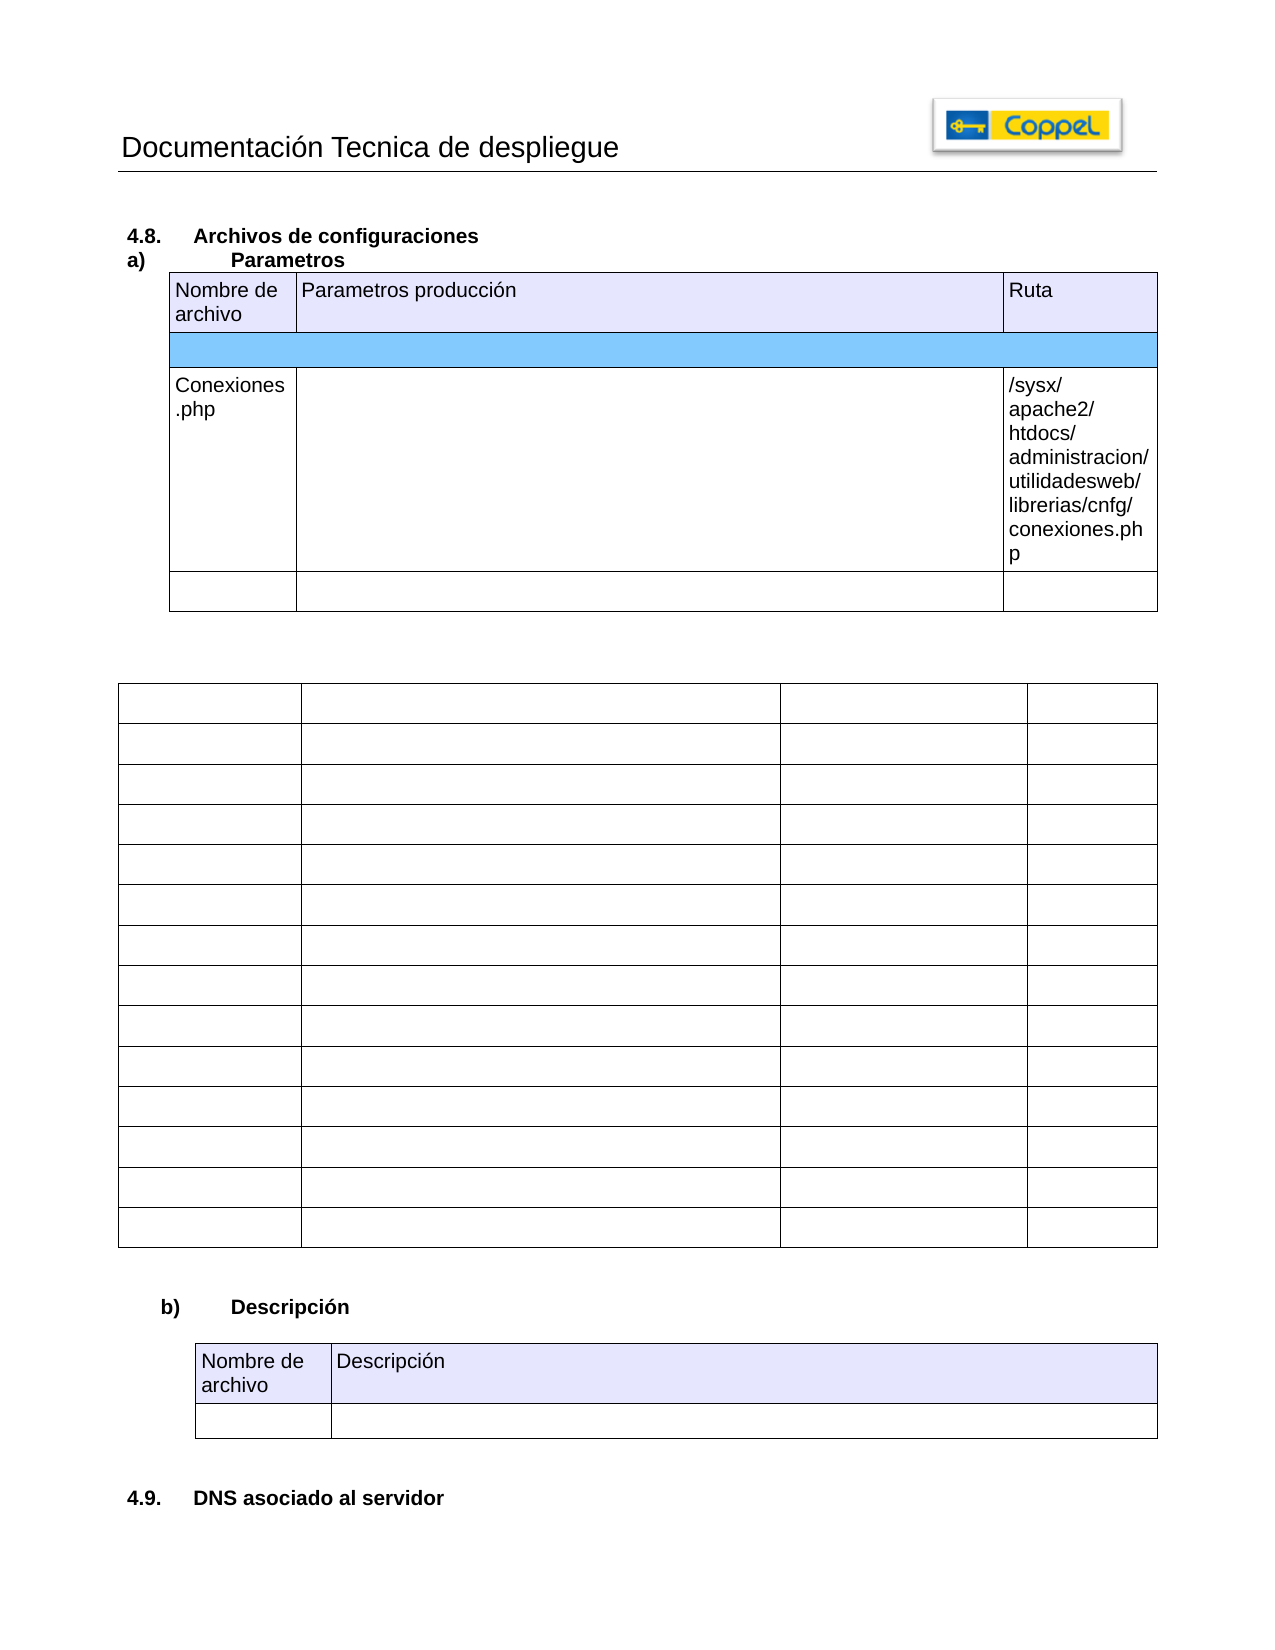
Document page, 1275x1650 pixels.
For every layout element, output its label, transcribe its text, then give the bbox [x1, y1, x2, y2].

table_cell [119, 926, 301, 965]
table_cell [302, 845, 780, 884]
table_cell [302, 1168, 780, 1207]
table_cell [1028, 1168, 1157, 1207]
list Descripción [154, 1295, 1157, 1319]
table_cell [1028, 845, 1157, 884]
table_cell [1028, 1047, 1157, 1086]
table_cell /sysx/apache2/htdocs/administracion/utilidadesweb/librerias/cnfg/conexiones.php [1004, 368, 1157, 571]
table_header [781, 684, 1027, 723]
table_cell [302, 1006, 780, 1046]
table_cell [170, 572, 296, 611]
table_cell [1028, 1208, 1157, 1247]
table_header [119, 684, 301, 723]
table_cell [1028, 1127, 1157, 1167]
table_header Nombre de archivo [196, 1344, 331, 1403]
table_cell [119, 1006, 301, 1046]
table_cell [781, 765, 1027, 804]
table_cell [1028, 724, 1157, 763]
table_cell [119, 765, 301, 804]
table_header Parametros producción [297, 273, 1003, 332]
table_cell [781, 1047, 1027, 1086]
table_cell [302, 1208, 780, 1247]
picture [926, 94, 1129, 161]
list Parametros [121, 248, 1157, 272]
table_header Nombre de archivo [170, 273, 296, 332]
table_cell [781, 1087, 1027, 1126]
table_cell [781, 966, 1027, 1005]
table_cell [119, 724, 301, 763]
table_cell [119, 805, 301, 844]
table_cell [781, 1208, 1027, 1247]
table_header Ruta [1004, 273, 1157, 332]
table_cell [781, 1168, 1027, 1207]
table_cell Conexiones.php [170, 368, 296, 571]
table_cell [781, 805, 1027, 844]
table_cell [1028, 885, 1157, 925]
list Archivos de configuraciones [121, 224, 1157, 248]
table_cell [302, 926, 780, 965]
table_cell [302, 1047, 780, 1086]
table_cell [1028, 1087, 1157, 1126]
table_cell [302, 885, 780, 925]
table_cell [781, 1006, 1027, 1046]
table_cell [1004, 572, 1157, 611]
table_cell [119, 1127, 301, 1167]
table_cell [297, 368, 1003, 571]
table_header [302, 684, 780, 723]
table_cell [119, 1168, 301, 1207]
table_cell [196, 1404, 331, 1438]
table_cell [781, 885, 1027, 925]
table_cell [302, 765, 780, 804]
table_cell [781, 845, 1027, 884]
table_cell [170, 333, 1157, 367]
table_cell [332, 1404, 1157, 1438]
table_cell [1028, 1006, 1157, 1046]
table_cell [1028, 805, 1157, 844]
table_cell [781, 724, 1027, 763]
table_cell [119, 1047, 301, 1086]
table_cell [302, 805, 780, 844]
table_cell [302, 724, 780, 763]
table_cell [1028, 966, 1157, 1005]
table_cell [1028, 765, 1157, 804]
table_header [1028, 684, 1157, 723]
table_cell [119, 1208, 301, 1247]
table_cell [119, 966, 301, 1005]
table_cell [302, 1127, 780, 1167]
table_cell [1028, 926, 1157, 965]
table_cell [119, 885, 301, 925]
table_cell [119, 845, 301, 884]
table_cell [119, 1087, 301, 1126]
table_header Descripción [332, 1344, 1157, 1403]
table_cell [781, 926, 1027, 965]
list DNS asociado al servidor [121, 1486, 1157, 1510]
table_cell [781, 1127, 1027, 1167]
table_cell [302, 966, 780, 1005]
table_cell [297, 572, 1003, 611]
table_cell [302, 1087, 780, 1126]
